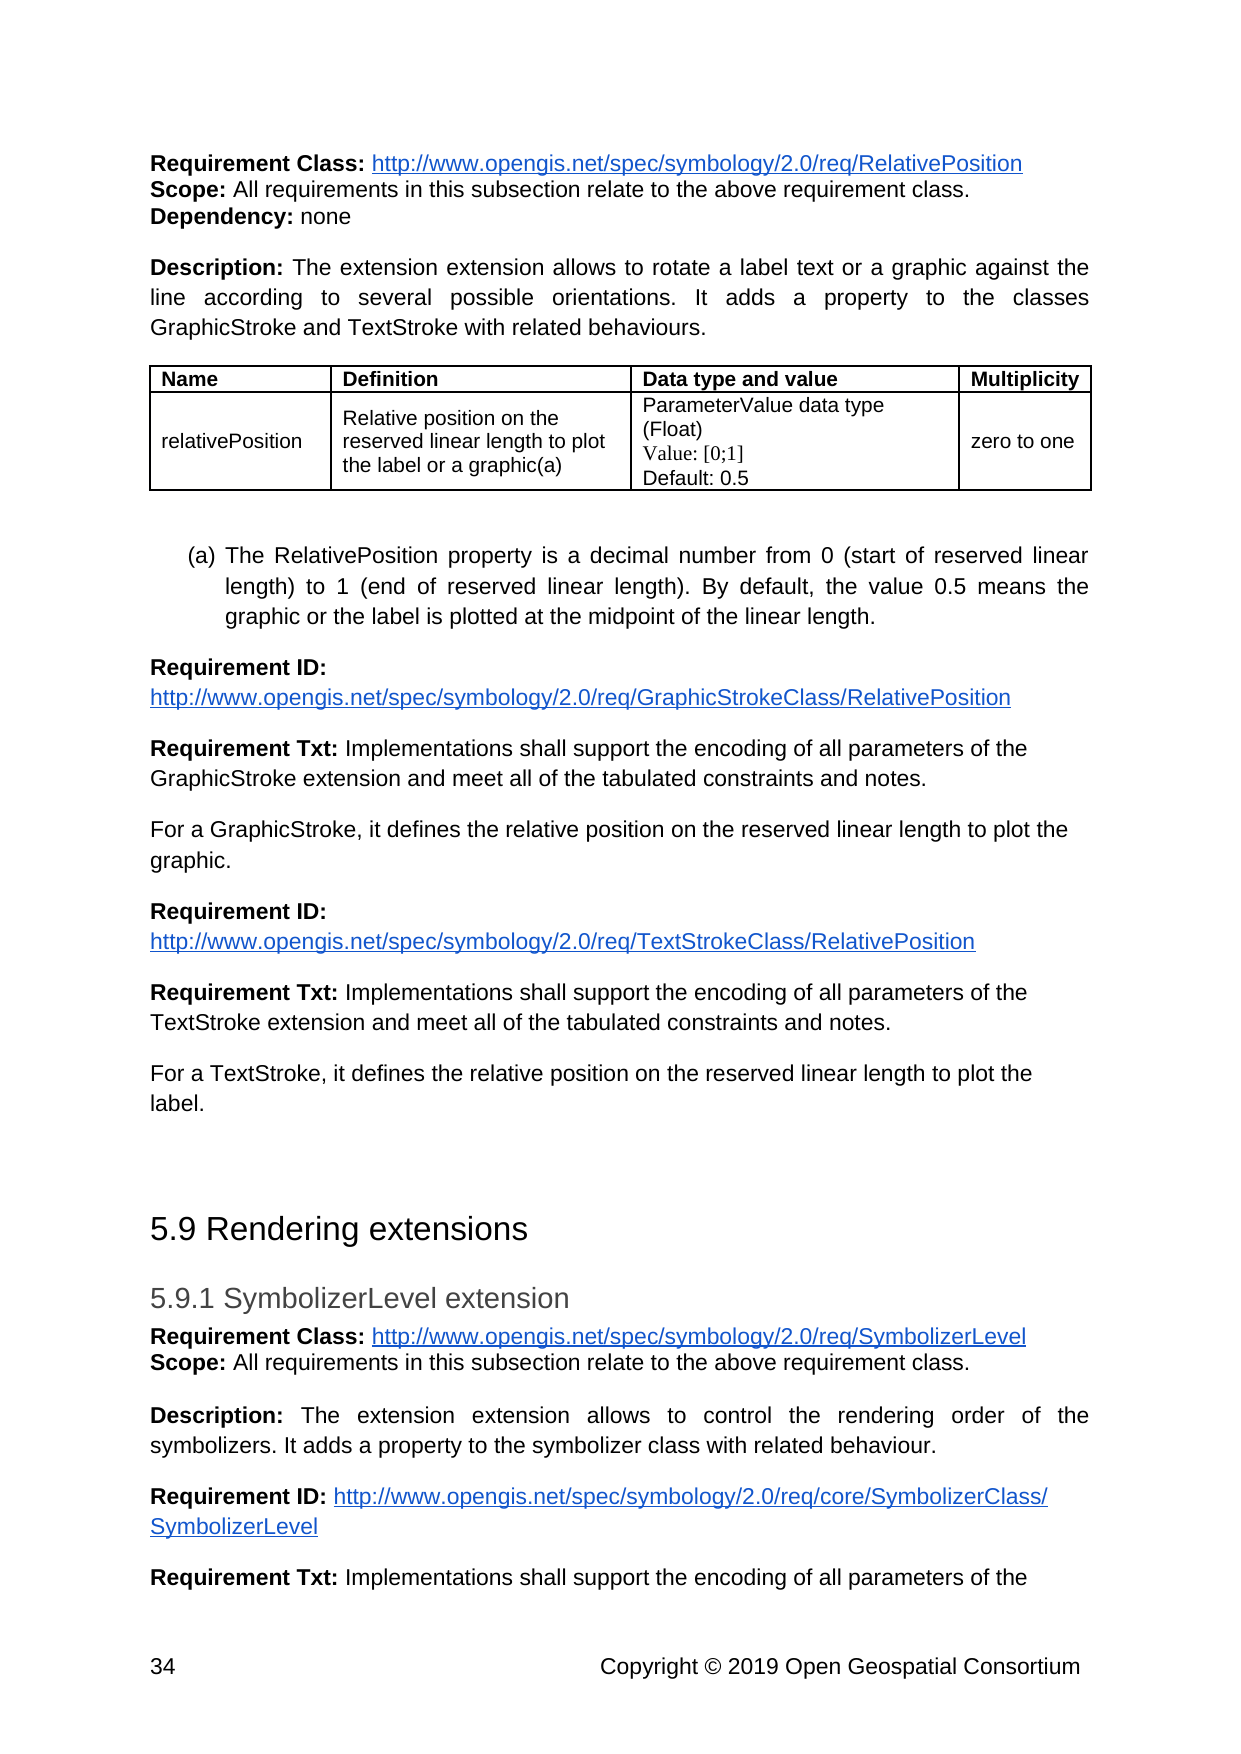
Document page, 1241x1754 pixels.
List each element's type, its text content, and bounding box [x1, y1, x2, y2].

subtitle ​5.9​ Rendering extensions [150, 1209, 1090, 1247]
subtitle ​5.9.1​ SymbolizerLevel extension [150, 1281, 1090, 1314]
table_cell ParameterValue data type (Float) Value: [0;1] Default: 0.5 [632, 393, 958, 489]
text For a TextStroke, it defines the relative position on the reserved linear length to plot the label. [150, 1060, 1090, 1117]
text Requirement ID: http://www.opengis.net/spec/symbology/2.0/req/TextStrokeClass/RelativePosition [150, 898, 1090, 954]
text Requirement Txt: Implementations shall support the encoding of all parameters of the GraphicStroke extension and meet all of the tabulated constraints and notes. [150, 735, 1090, 792]
text Requirement Class: http://www.opengis.net/spec/symbology/2.0/req/SymbolizerLevel [150, 1323, 1090, 1349]
text Dependency: none [150, 203, 1090, 229]
text Requirement Txt: Implementations shall support the encoding of all parameters of the [150, 1564, 1090, 1591]
text Requirement ID: http://www.opengis.net/spec/symbology/2.0/req/GraphicStrokeClass/RelativePosition [150, 654, 1090, 710]
list The RelativePosition property is a decimal number from 0 (start of reserved linear length) to 1 (end of reserved linear length). By default, the value 0.5 means the graphic or the label is plotted at the midpoint of the linear length. [187, 542, 1090, 629]
table_cell Relative position on the reserved linear length to plot the label or a graphic(a) [332, 393, 630, 489]
text Scope: All requirements in this subsection relate to the above requirement class. [150, 176, 1090, 203]
table_header Definition [332, 367, 630, 391]
text Requirement Class: http://www.opengis.net/spec/symbology/2.0/req/RelativePosition [150, 150, 1090, 176]
table_header Multiplicity [960, 367, 1090, 391]
text Requirement ID: http://www.opengis.net/spec/symbology/2.0/req/core/SymbolizerClass/SymbolizerLevel [150, 1483, 1090, 1539]
text For a GraphicStroke, it defines the relative position on the reserved linear length to plot the graphic. [150, 816, 1090, 873]
table_header Name [151, 367, 330, 391]
text Scope: All requirements in this subsection relate to the above requirement class. [150, 1349, 1090, 1375]
table_cell relativePosition [151, 393, 330, 489]
table_cell zero to one [960, 393, 1090, 489]
text Description: The extension extension allows to rotate a label text or a graphic against the line according to several possible orientations. It adds a property to the classes GraphicStroke and TextStroke with related behaviours. [150, 254, 1090, 341]
text Description: The extension extension allows to control the rendering order of the symbolizers. It adds a property to the symbolizer class with related behaviour. [150, 1402, 1090, 1458]
table_header Data type and value [632, 367, 958, 391]
text Requirement Txt: Implementations shall support the encoding of all parameters of the TextStroke extension and meet all of the tabulated constraints and notes. [150, 979, 1090, 1035]
